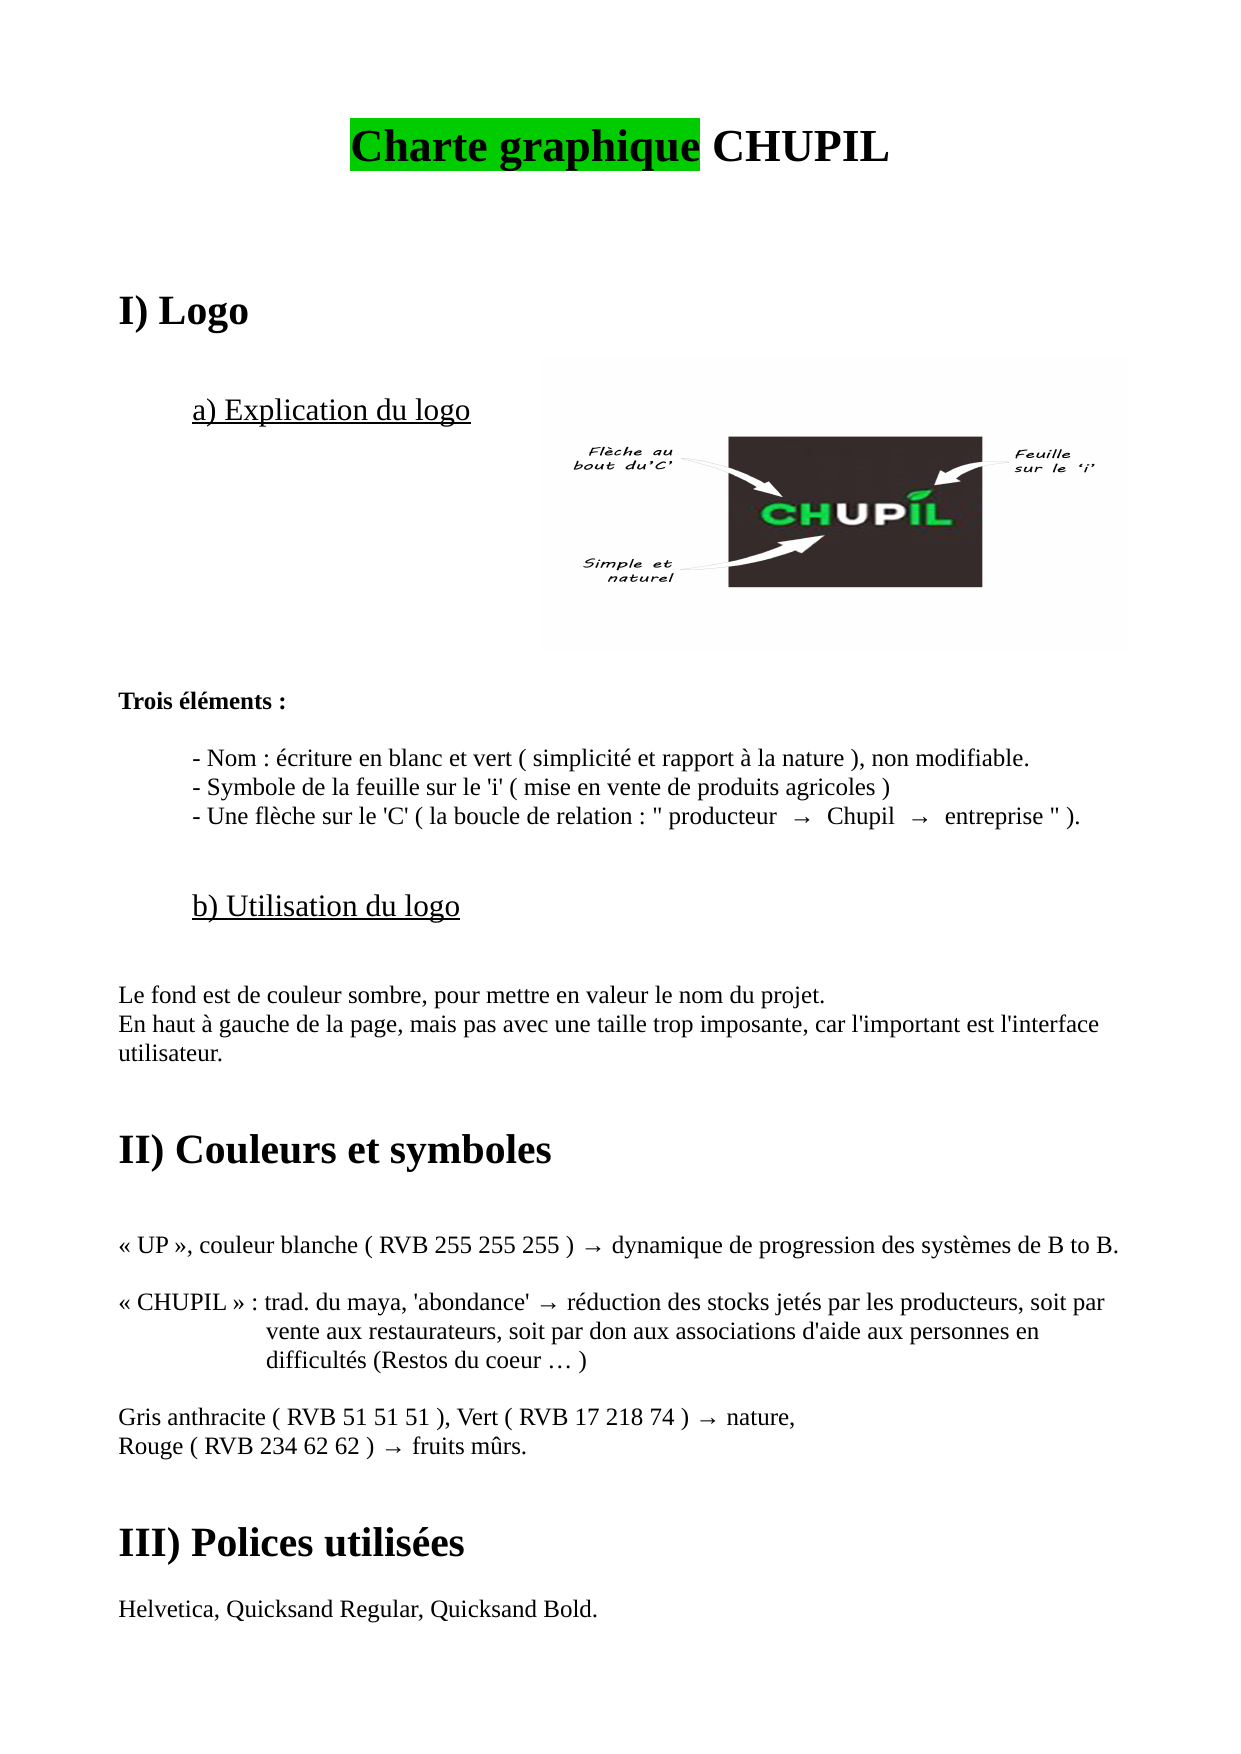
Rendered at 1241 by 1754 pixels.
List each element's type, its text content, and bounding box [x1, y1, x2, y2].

text II) Couleurs et symboles [118, 1124, 1122, 1172]
text Le fond est de couleur sombre, pour mettre en valeur le nom du projet. [118, 981, 1122, 1009]
text « UP », couleur blanche ( RVB 255 255 255 ) → dynamique de progression des systèmes de B to B. [118, 1230, 1122, 1258]
text Trois éléments : [118, 686, 1122, 715]
text - Symbole de la feuille sur le 'i' ( mise en vente de produits agricoles ) [118, 772, 1122, 801]
text I) Logo [118, 286, 1122, 334]
picture [539, 401, 1131, 606]
text III) Polices utilisées [118, 1517, 1122, 1565]
text En haut à gauche de la page, mais pas avec une taille trop imposante, car l'important est l'interface utilisateur. [118, 1009, 1122, 1067]
text b) Utilisation du logo [118, 887, 1122, 923]
text Gris anthracite ( RVB 51 51 51 ), Vert ( RVB 17 218 74 ) → nature, [118, 1402, 1122, 1431]
text Rouge ( RVB 234 62 62 ) → fruits mûrs. [118, 1431, 1122, 1460]
text « CHUPIL » : trad. du maya, 'abondance' → réduction des stocks jetés par les producteurs, soit par vente aux restaurateurs, soit par don aux associations d'aide aux personnes en difficultés (Restos du coeur … ) [118, 1287, 1122, 1373]
text Charte graphique CHUPIL [118, 118, 1122, 171]
text Helvetica, Quicksand Regular, Quicksand Bold. [118, 1594, 1122, 1623]
text - Une flèche sur le 'C' ( la boucle de relation : " producteur → Chupil → entreprise " ). [118, 801, 1122, 830]
text a) Explication du logo [118, 391, 542, 427]
text - Nom : écriture en blanc et vert ( simplicité et rapport à la nature ), non modifiable. [118, 743, 1122, 772]
